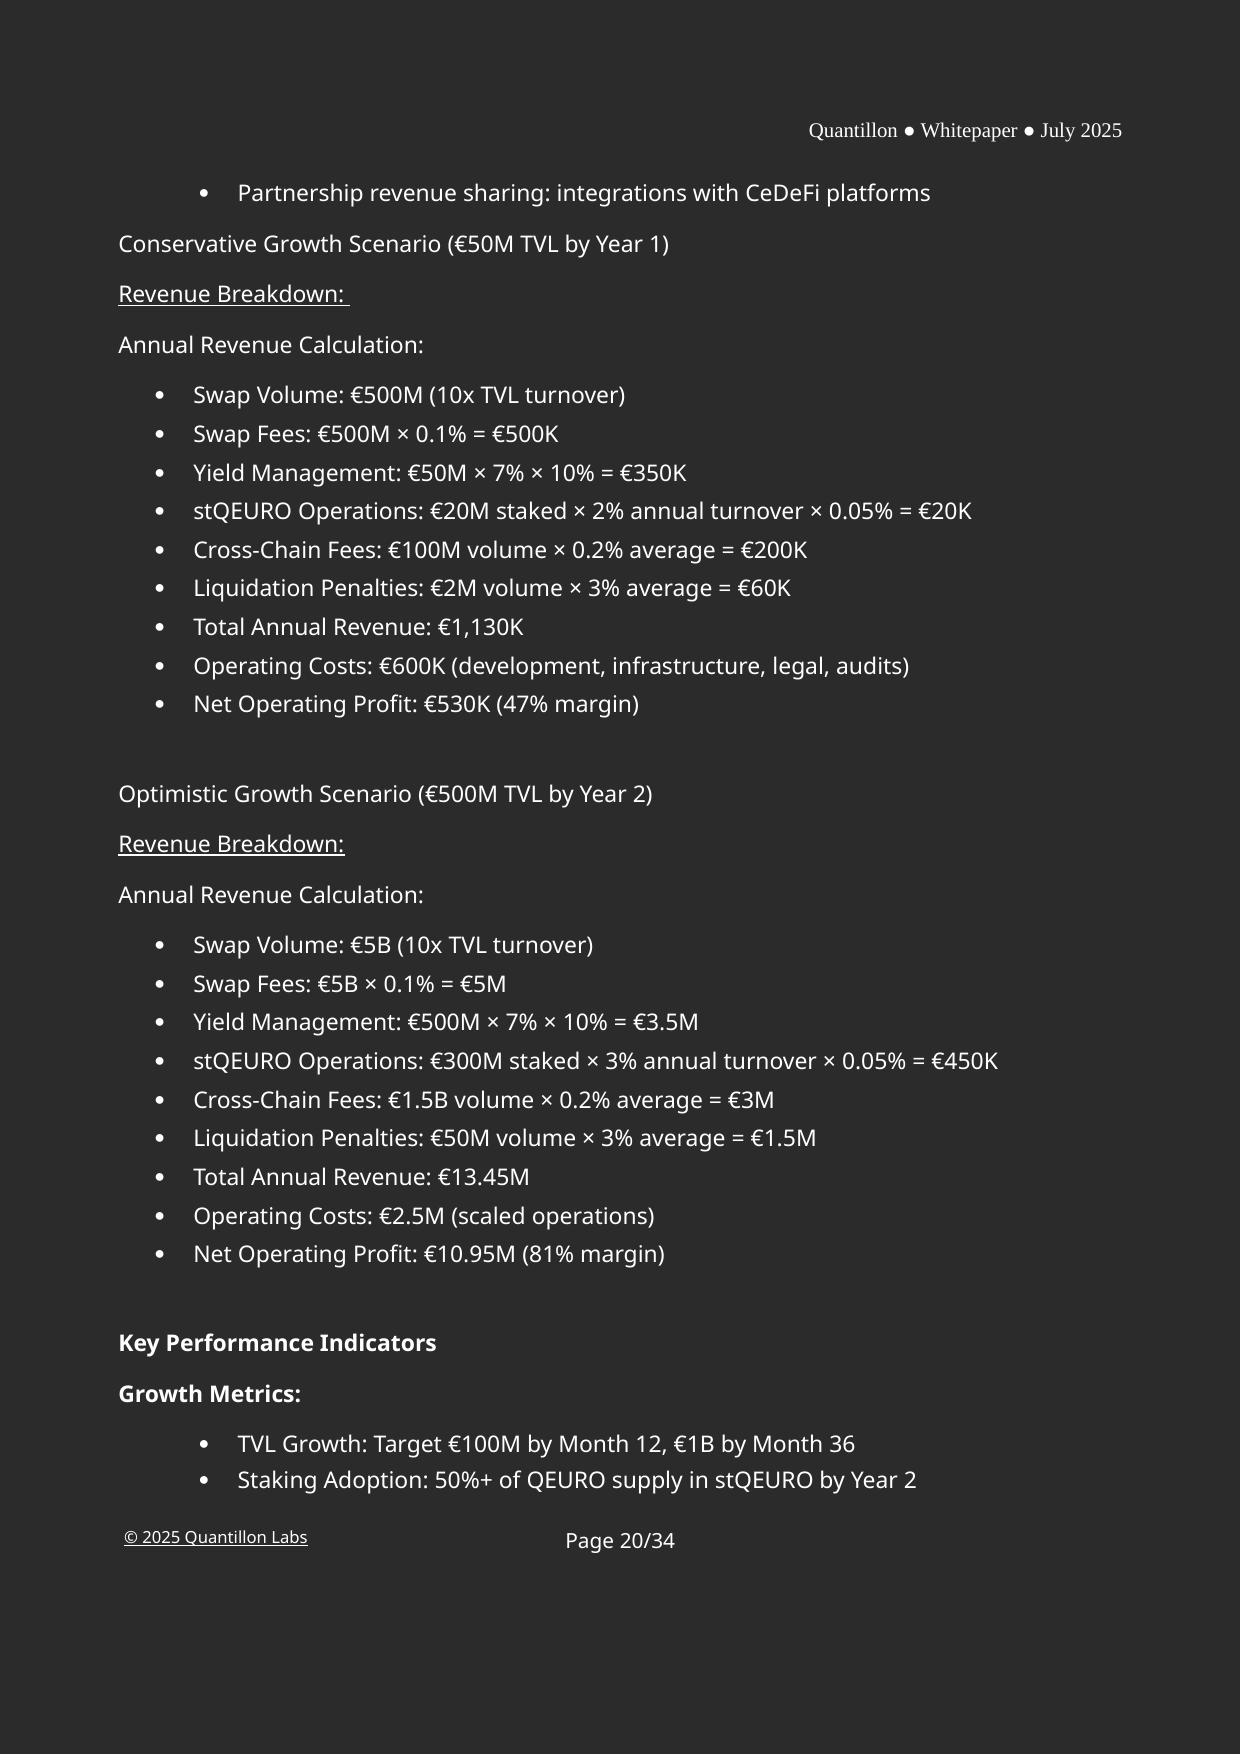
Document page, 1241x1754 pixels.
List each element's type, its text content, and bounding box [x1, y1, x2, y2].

list TVL Growth: Target €100M by Month 12, €1B by Month 36 [200, 1428, 1122, 1460]
list Liquidation Penalties: €2M volume × 3% average = €60K [156, 572, 1122, 604]
list Operating Costs: €2.5M (scaled operations) [156, 1199, 1122, 1231]
list Total Annual Revenue: €13.45M [156, 1161, 1122, 1192]
list Swap Volume: €5B (10x TVL turnover) [156, 929, 1122, 960]
list Yield Management: €500M × 7% × 10% = €3.5M [156, 1006, 1122, 1038]
text Annual Revenue Calculation: [118, 878, 1122, 910]
list Total Annual Revenue: €1,130K [156, 611, 1122, 642]
list Staking Adoption: 50%+ of QEURO supply in stQEURO by Year 2 [200, 1464, 1122, 1496]
list Liquidation Penalties: €50M volume × 3% average = €1.5M [156, 1122, 1122, 1153]
list stQEURO Operations: €20M staked × 2% annual turnover × 0.05% = €20K [156, 495, 1122, 526]
list stQEURO Operations: €300M staked × 3% annual turnover × 0.05% = €450K [156, 1045, 1122, 1076]
text Key Performance Indicators [118, 1327, 1122, 1359]
list Swap Volume: €500M (10x TVL turnover) [156, 379, 1122, 410]
list Yield Management: €50M × 7% × 10% = €350K [156, 456, 1122, 488]
list Net Operating Profit: €10.95M (81% margin) [156, 1238, 1122, 1269]
list Net Operating Profit: €530K (47% margin) [156, 688, 1122, 719]
text Revenue Breakdown: [118, 828, 1122, 859]
text Annual Revenue Calculation: [118, 329, 1122, 360]
list Swap Fees: €500M × 0.1% = €500K [156, 418, 1122, 449]
list Cross-Chain Fees: €100M volume × 0.2% average = €200K [156, 534, 1122, 565]
list Swap Fees: €5B × 0.1% = €5M [156, 968, 1122, 999]
text Conservative Growth Scenario (€50M TVL by Year 1) [118, 228, 1122, 259]
text Revenue Breakdown: [118, 278, 1122, 309]
list Cross-Chain Fees: €1.5B volume × 0.2% average = €3M [156, 1084, 1122, 1115]
list Partnership revenue sharing: integrations with CeDeFi platforms [200, 177, 1122, 208]
text Optimistic Growth Scenario (€500M TVL by Year 2) [118, 777, 1122, 809]
text Growth Metrics: [118, 1378, 1122, 1409]
list Operating Costs: €600K (development, infrastructure, legal, audits) [156, 650, 1122, 681]
